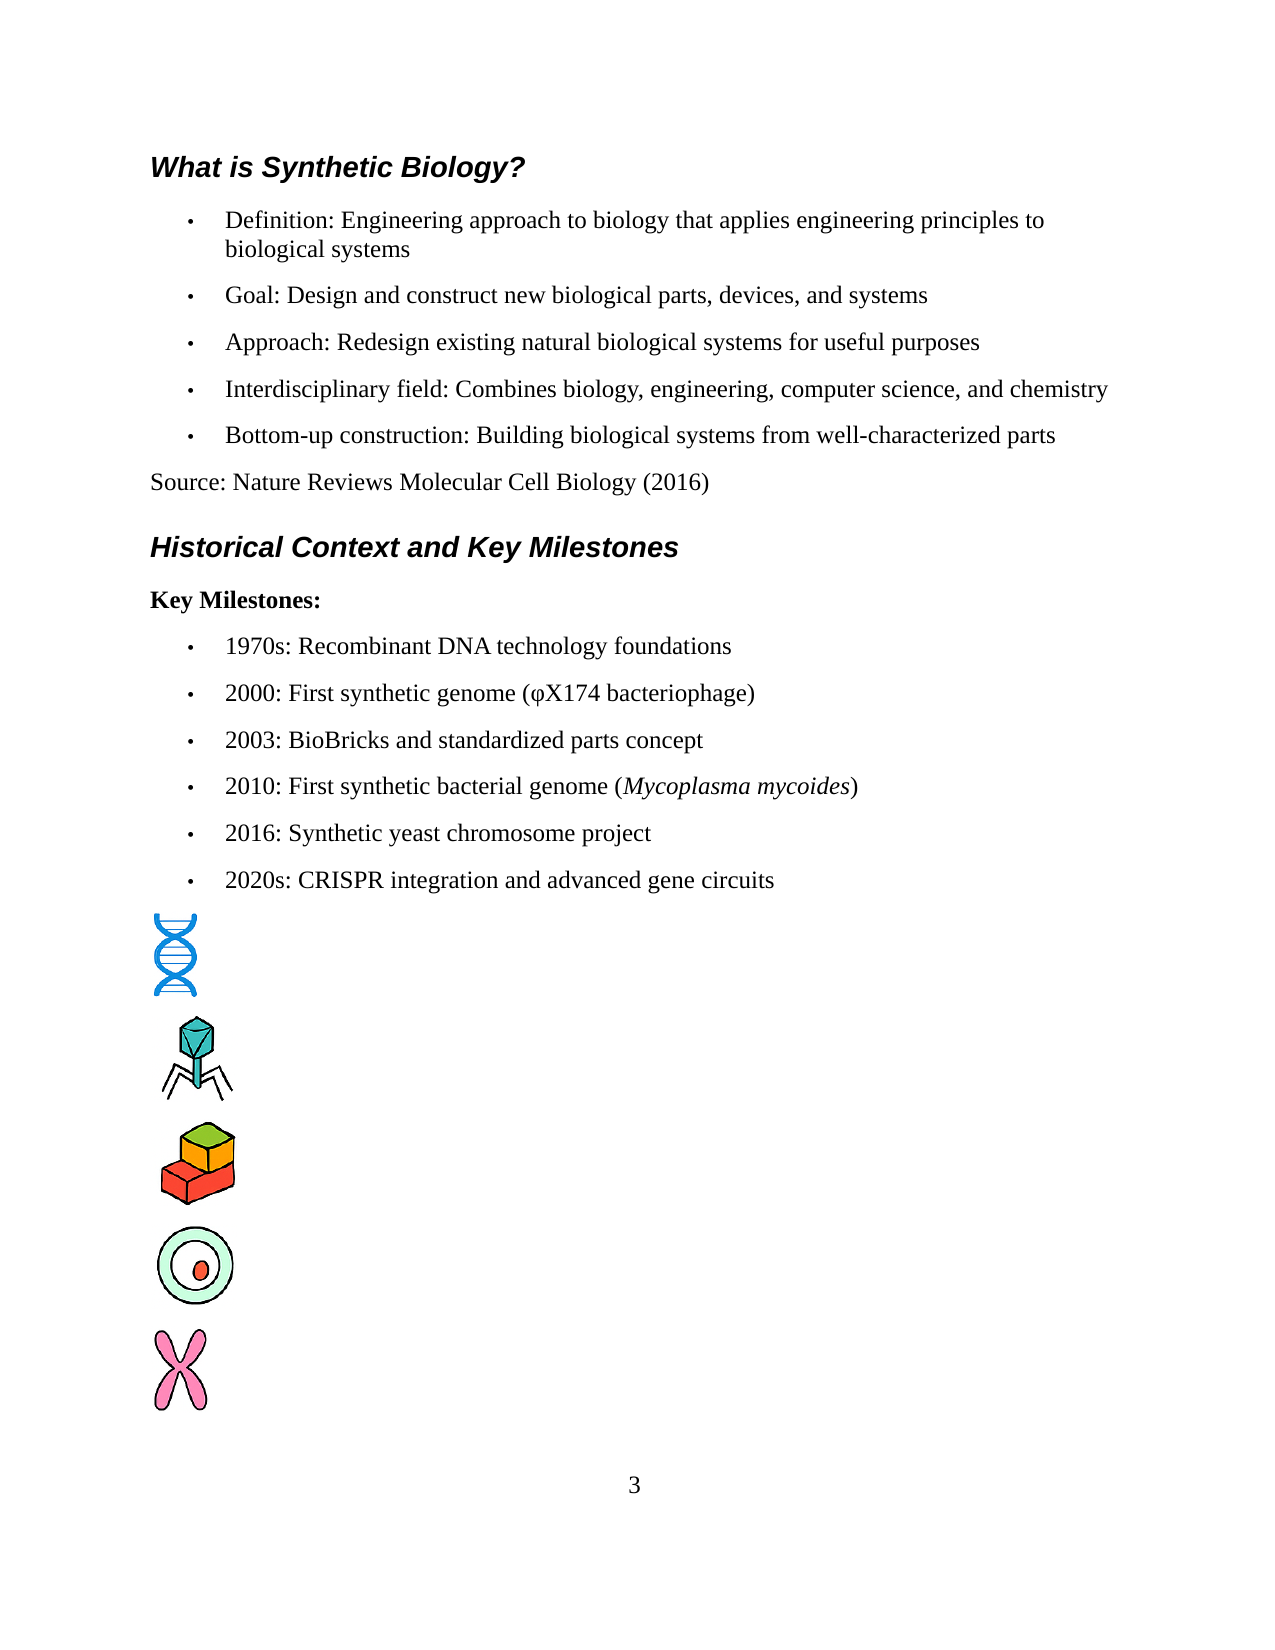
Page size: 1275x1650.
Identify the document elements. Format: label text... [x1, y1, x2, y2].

subtitle What is Synthetic Biology? [150, 150, 1125, 183]
list 2020s: CRISPR integration and advanced gene circuits [187, 865, 1125, 893]
text Source: Nature Reviews Molecular Cell Biology (2016) [150, 467, 1125, 496]
list Goal: Design and construct new biological parts, devices, and systems [187, 280, 1125, 309]
picture [150, 1119, 240, 1206]
picture [150, 911, 198, 998]
list 2003: BioBricks and standardized parts concept [187, 725, 1125, 753]
list 1970s: Recombinant DNA technology foundations [187, 631, 1125, 660]
text Key Milestones: [150, 585, 1125, 613]
list 2010: First synthetic bacterial genome (Mycoplasma mycoides) [187, 771, 1125, 800]
list Interdisciplinary field: Combines biology, engineering, computer science, and chemistry [187, 374, 1125, 402]
subtitle Historical Context and Key Milestones [150, 530, 1125, 563]
picture [150, 1015, 238, 1102]
list 2016: Synthetic yeast chromosome project [187, 818, 1125, 847]
list Bottom-up construction: Building biological systems from well-characterized parts [187, 420, 1125, 449]
list Approach: Redesign existing natural biological systems for useful purposes [187, 327, 1125, 356]
picture [150, 1326, 210, 1413]
list 2000: First synthetic genome (φX174 bacteriophage) [187, 678, 1125, 707]
picture [150, 1223, 237, 1309]
list Definition: Engineering approach to biology that applies engineering principles to biological systems [187, 205, 1125, 262]
